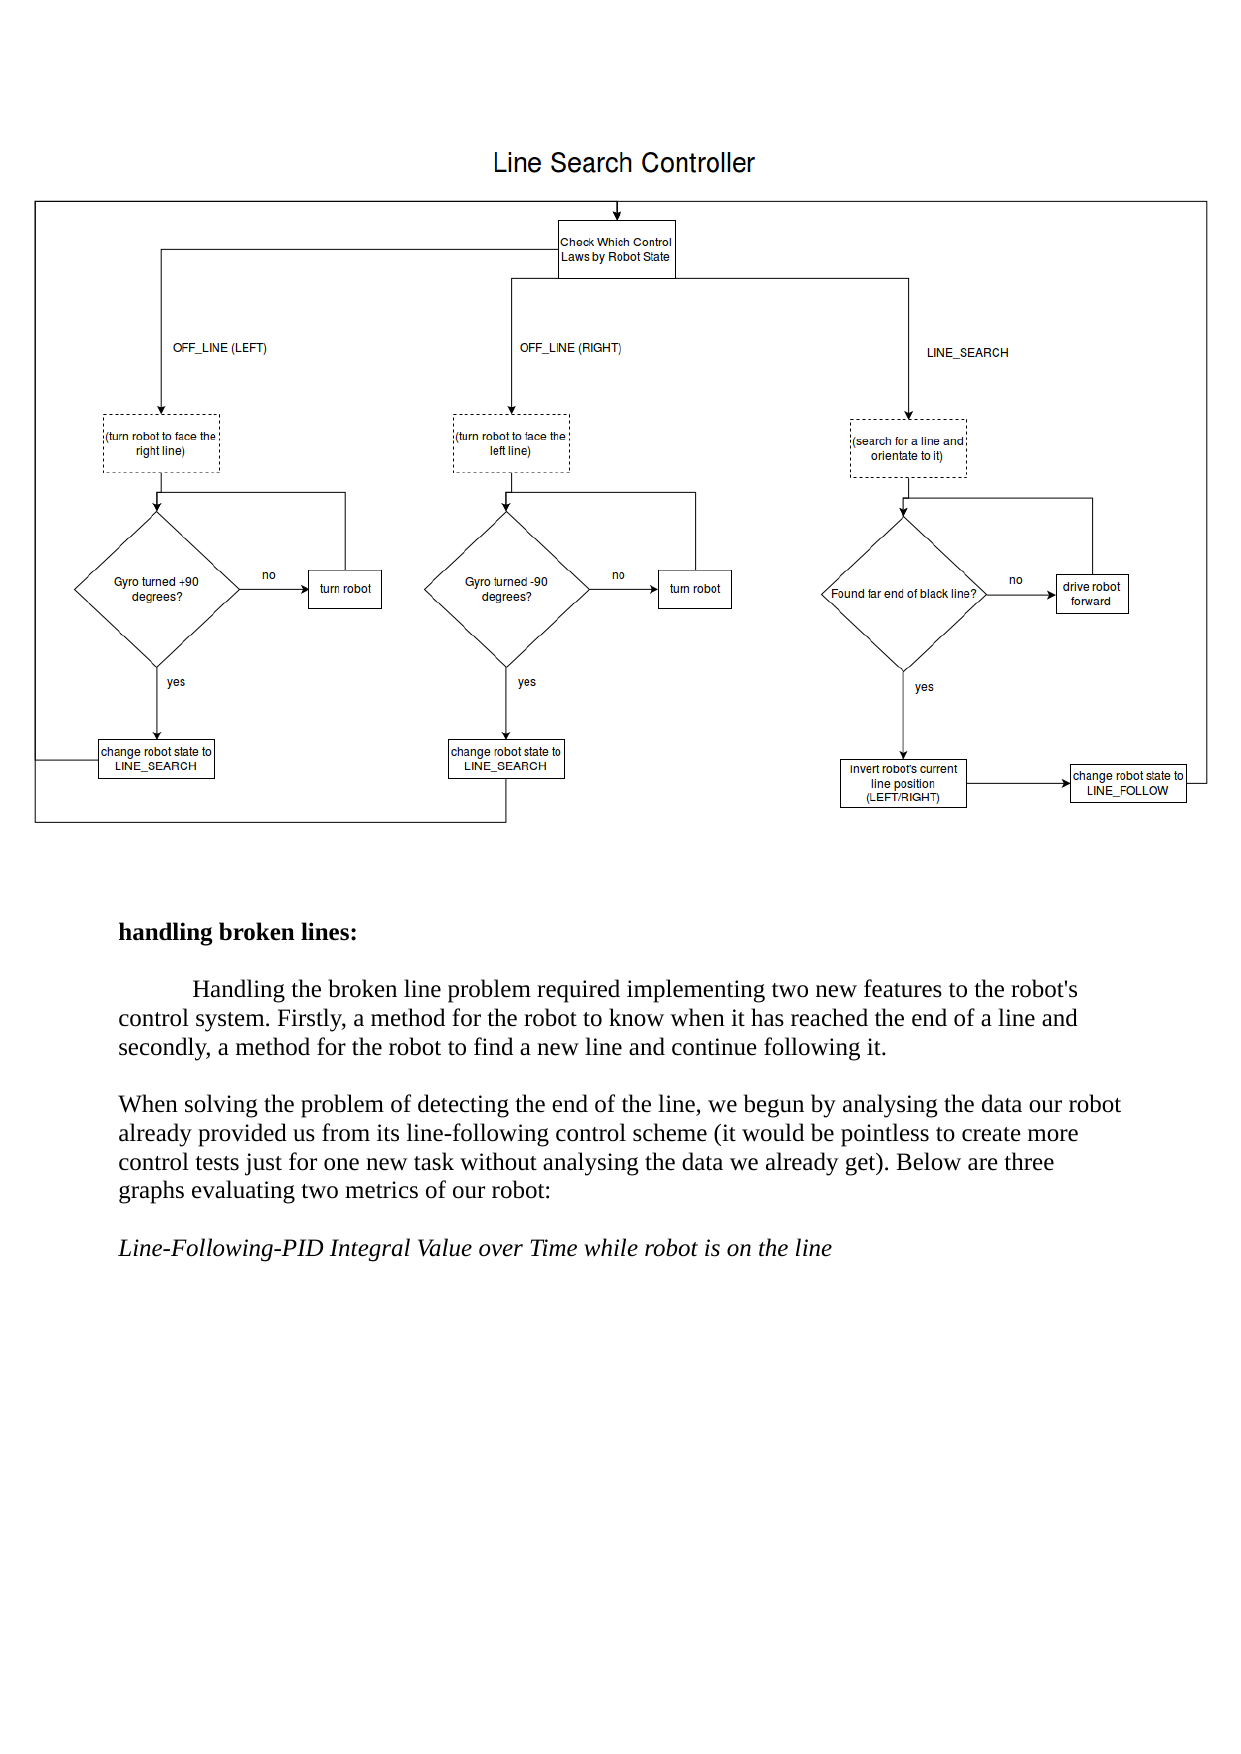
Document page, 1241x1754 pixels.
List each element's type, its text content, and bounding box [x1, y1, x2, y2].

text Line-Following-PID Integral Value over Time while robot is on the line [118, 1233, 1122, 1262]
text Handling the broken line problem required implementing two new features to the robot's control system. Firstly, a method for the robot to know when it has reached the end of a line and secondly, a method for the robot to find a new line and continue following it. [118, 974, 1122, 1060]
text handling broken lines: [118, 917, 1122, 945]
text When solving the problem of detecting the end of the line, we begun by analysing the data our robot already provided us from its line-following control scheme (it would be pointless to create more control tests just for one new task without analysing the data we already get). Below are three graphs evaluating two metrics of our robot: [118, 1089, 1122, 1204]
